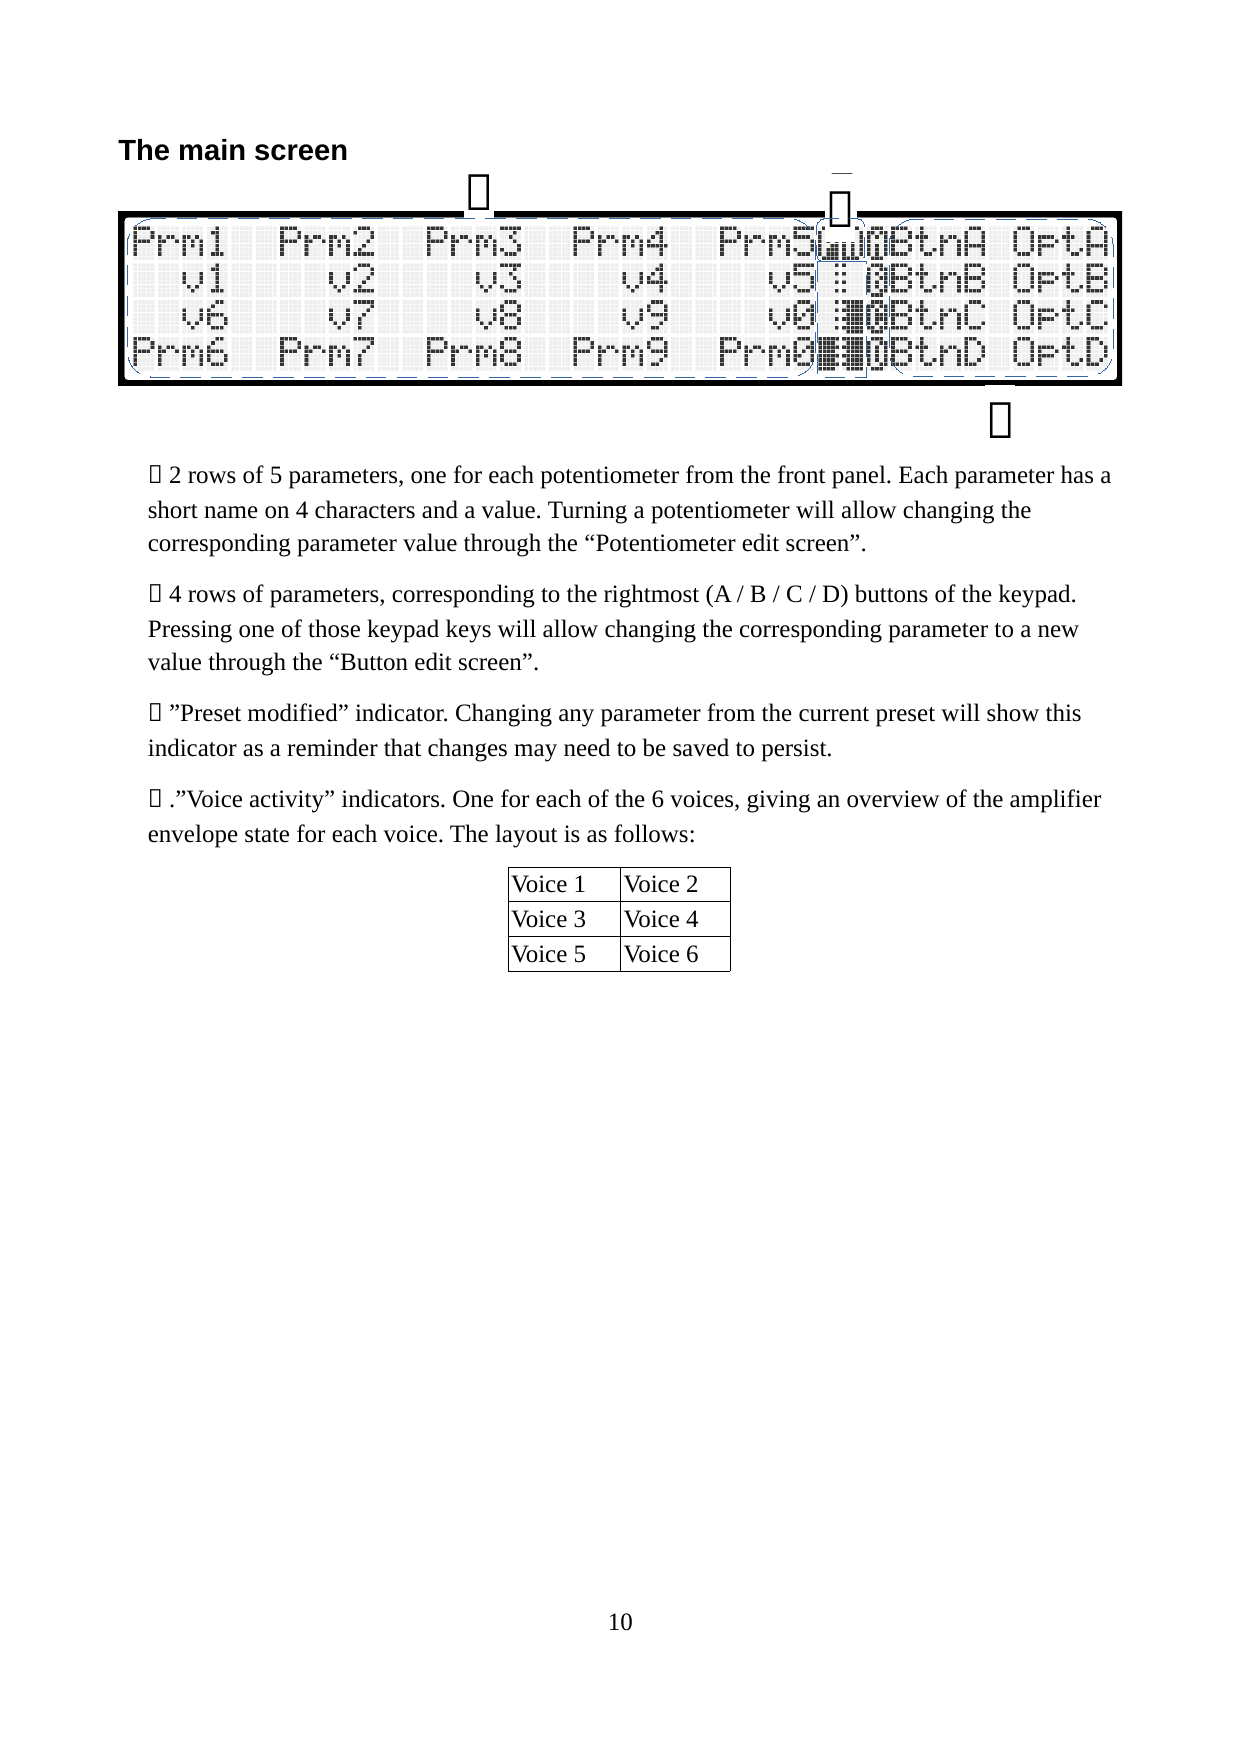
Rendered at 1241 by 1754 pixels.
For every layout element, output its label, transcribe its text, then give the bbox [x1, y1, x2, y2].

table_cell Voice 6 [621, 937, 730, 971]
text  4 rows of parameters, corresponding to the rightmost (A / B / C / D) buttons of the keypad. Pressing one of those keypad keys will allow changing the corresponding parameter to a new value through the “Button edit screen”. [148, 576, 1122, 676]
table_cell Voice 3 [509, 902, 620, 936]
text  .”Voice activity” indicators. One for each of the 6 voices, giving an overview of the amplifier envelope state for each voice. The layout is as follows: [148, 781, 1122, 848]
table_cell Voice 4 [621, 902, 730, 936]
text  2 rows of 5 parameters, one for each potentiometer from the front panel. Each parameter has a short name on 4 characters and a value. Turning a potentiometer will allow changing the corresponding parameter value through the “Potentiometer edit screen”. [148, 457, 1122, 557]
table_cell Voice 5 [509, 937, 620, 971]
picture [832, 211, 848, 224]
picture [118, 211, 1123, 386]
text  ”Preset modified” indicator. Changing any parameter from the current preset will show this indicator as a reminder that changes may need to be saved to persist. [148, 695, 1122, 762]
table_header Voice 1 [509, 868, 620, 901]
subtitle The main screen [118, 133, 1122, 166]
table_header Voice 2 [621, 868, 730, 901]
